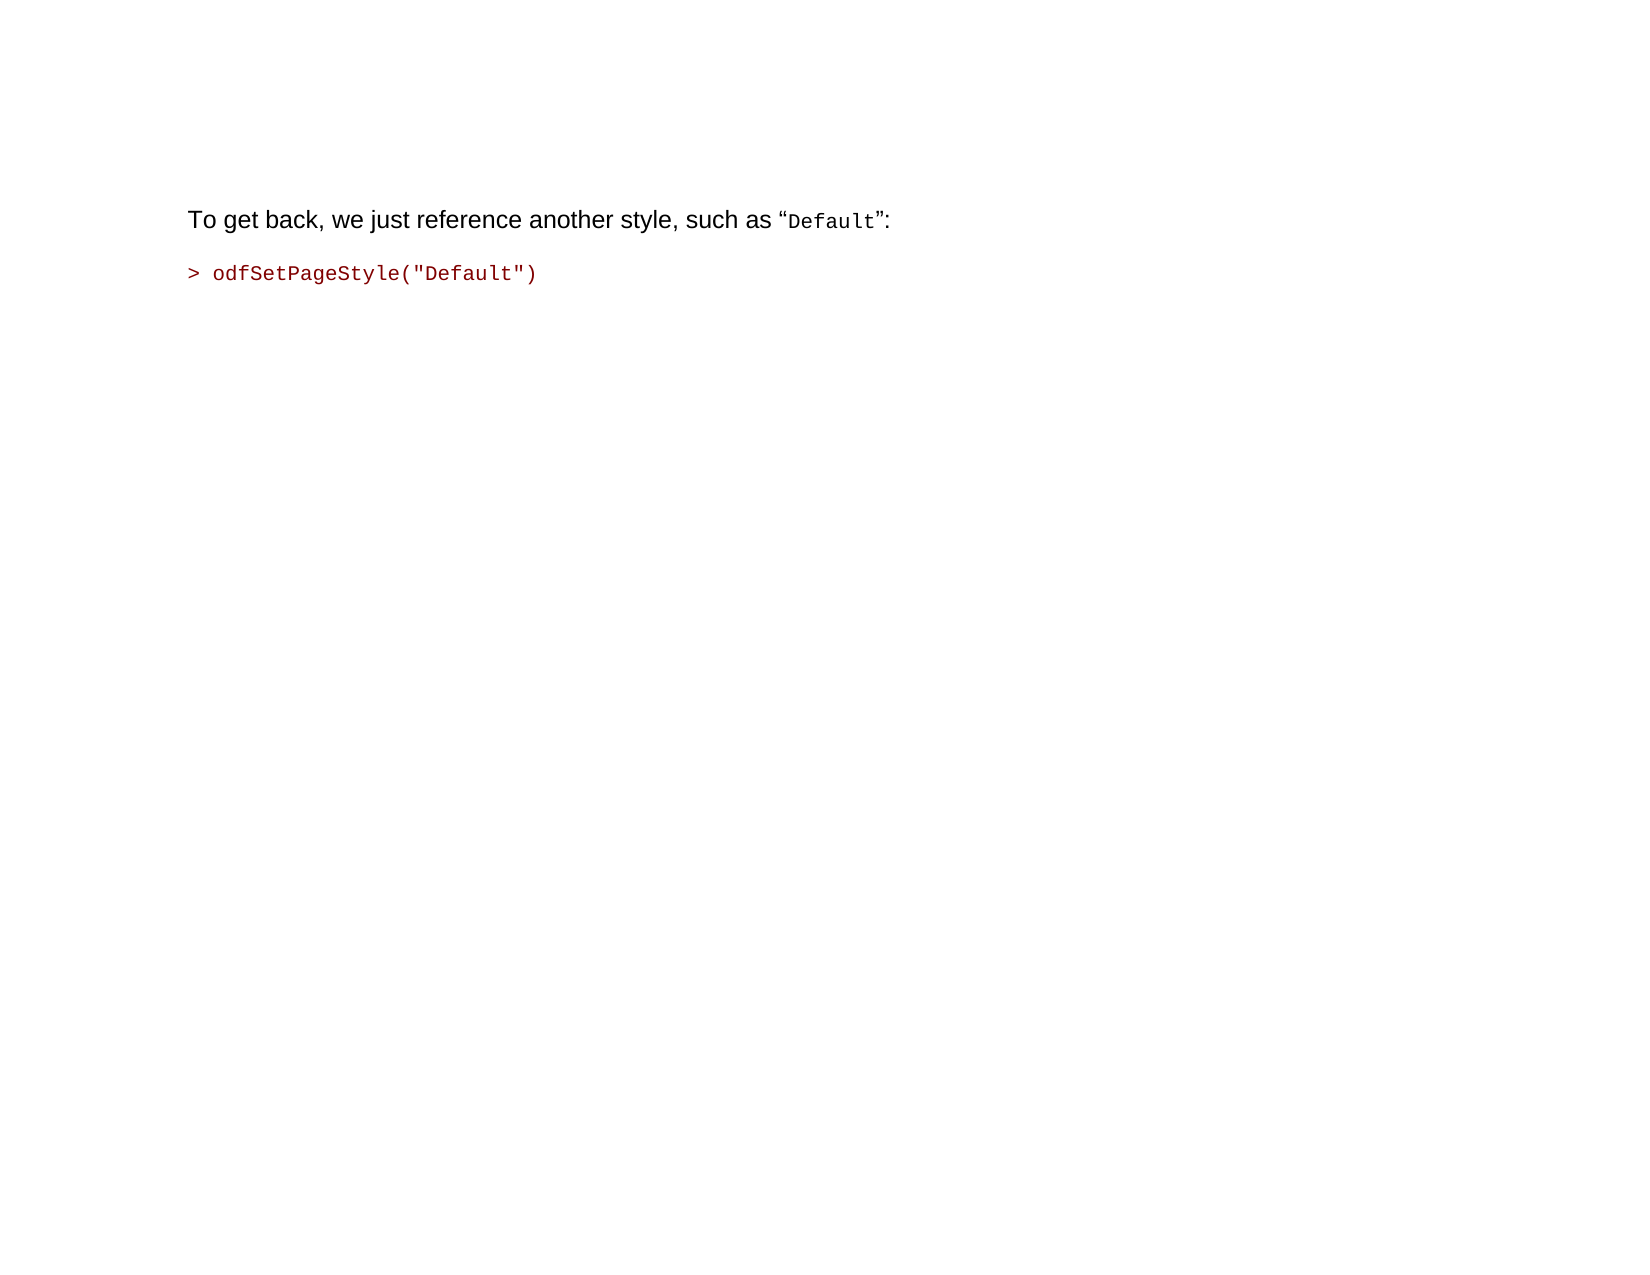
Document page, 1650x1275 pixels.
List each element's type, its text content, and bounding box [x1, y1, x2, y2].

text > odfSetPageStyle("Default") [187, 263, 1462, 287]
text To get back, we just reference another style, such as “Default”: [187, 206, 1462, 235]
